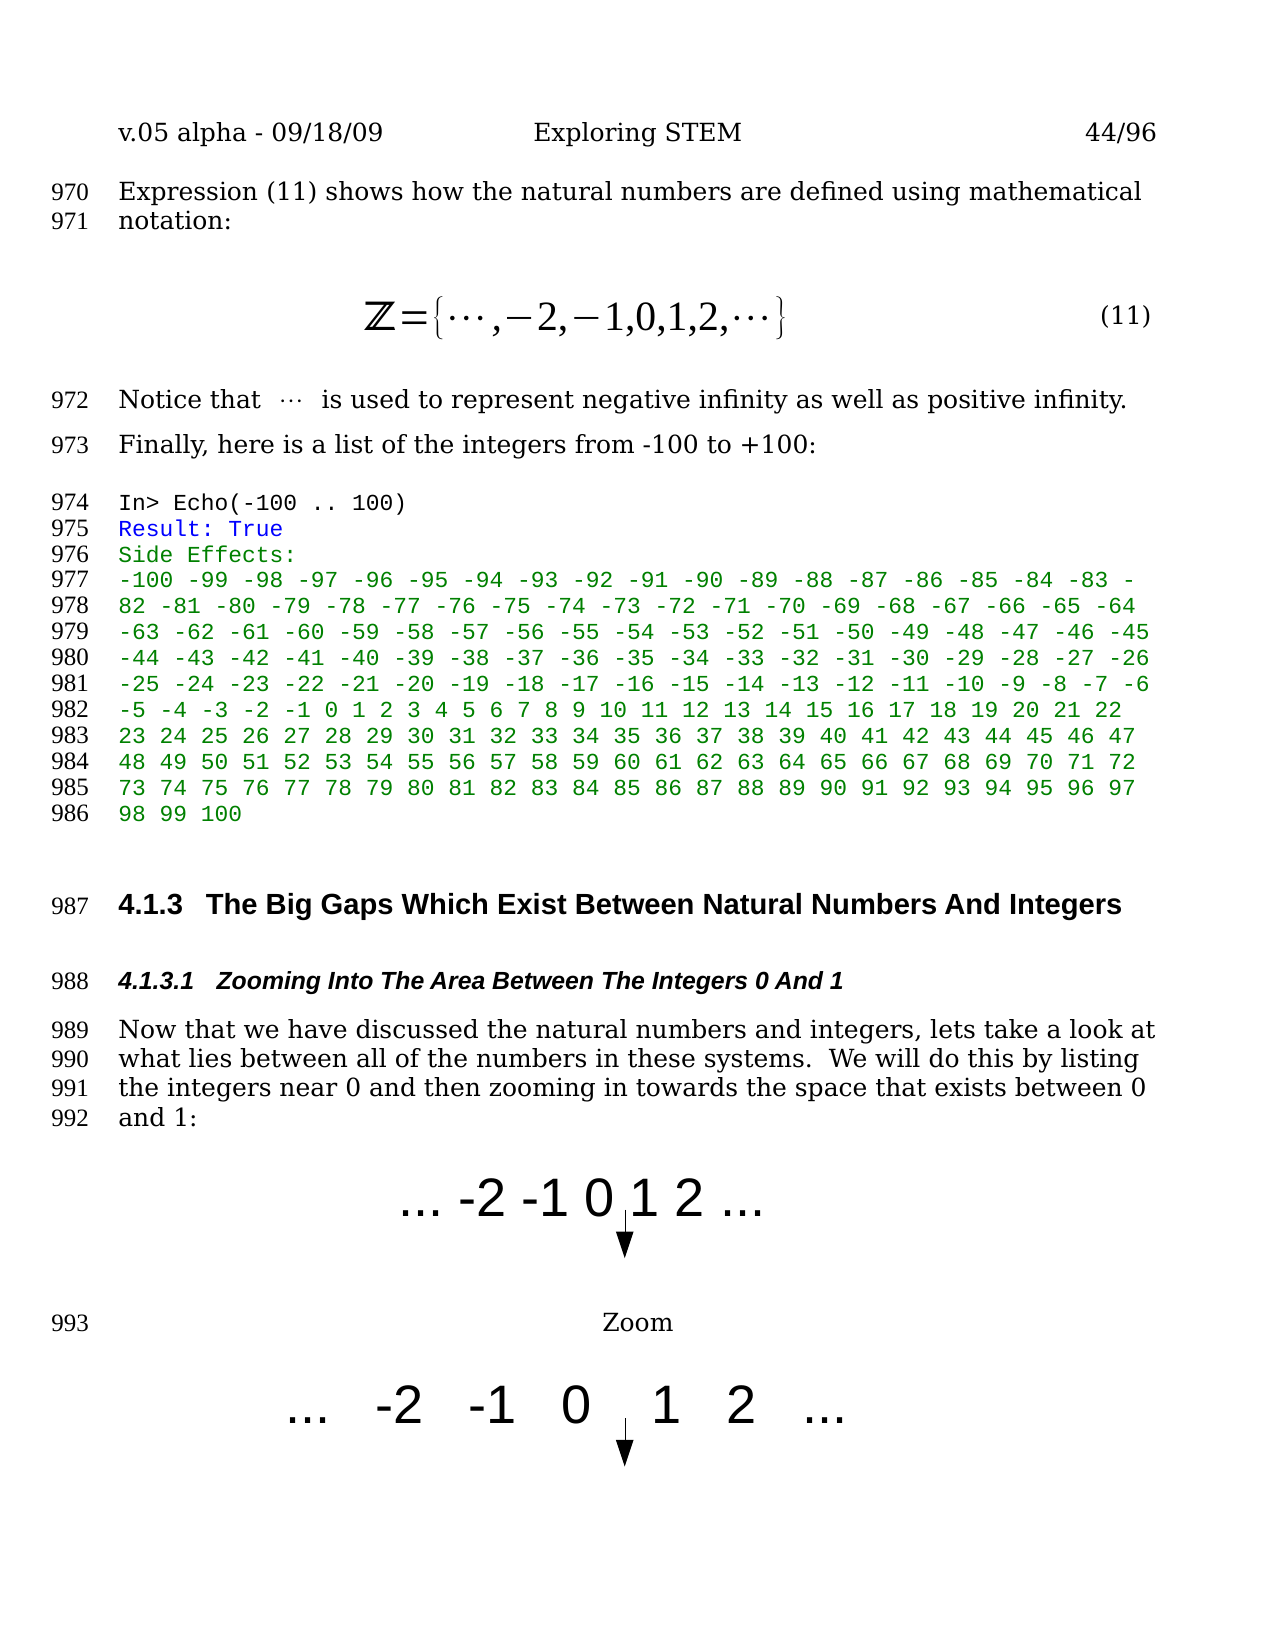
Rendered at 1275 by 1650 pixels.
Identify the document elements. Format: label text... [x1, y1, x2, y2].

subtitle Zooming Into The Area Between The Integers 0 And 1 [118, 966, 1157, 994]
subtitle The Big Gaps Which Exist Between Natural Numbers And Integers [118, 887, 1157, 921]
text Zoom [118, 1308, 1157, 1337]
text Now that we have discussed the natural numbers and integers, lets take a look at what lies between all of the numbers in these systems. We will do this by listing the integers near 0 and then zooming in towards the space that exists between 0 and 1: [118, 1015, 1157, 1132]
text Expression (11) shows how the natural numbers are defined using mathematical notation: [118, 177, 1157, 235]
text Notice thatis used to represent negative infinity as well as positive infinity. [118, 385, 1157, 415]
table_header (11) [1041, 285, 1157, 347]
table_header [118, 285, 1041, 347]
text Side Effects: [118, 543, 1157, 569]
text -100 -99 -98 -97 -96 -95 -94 -93 -92 -91 -90 -89 -88 -87 -86 -85 -84 -83 -82 -81 -80 -79 -78 -77 -76 -75 -74 -73 -72 -71 -70 -69 -68 -67 -66 -65 -64 -63 -62 -61 -60 -59 -58 -57 -56 -55 -54 -53 -52 -51 -50 -49 -48 -47 -46 -45 -44 -43 -42 -41 -40 -39 -38 -37 -36 -35 -34 -33 -32 -31 -30 -29 -28 -27 -26 -25 -24 -23 -22 -21 -20 -19 -18 -17 -16 -15 -14 -13 -12 -11 -10 -9 -8 -7 -6 -5 -4 -3 -2 -1 0 1 2 3 4 5 6 7 8 9 10 11 12 13 14 15 16 17 18 19 20 21 22 23 24 25 26 27 28 29 30 31 32 33 34 35 36 37 38 39 40 41 42 43 44 45 46 47 48 49 50 51 52 53 54 55 56 57 58 59 60 61 62 63 64 65 66 67 68 69 70 71 72 73 74 75 76 77 78 79 80 81 82 83 84 85 86 87 88 89 90 91 92 93 94 95 96 97 98 99 100 [118, 569, 1157, 828]
text In> Echo(-100 .. 100) [118, 491, 1157, 517]
text Finally, here is a list of the integers from -100 to +100: [118, 430, 1157, 459]
text Result: True [118, 517, 1157, 543]
